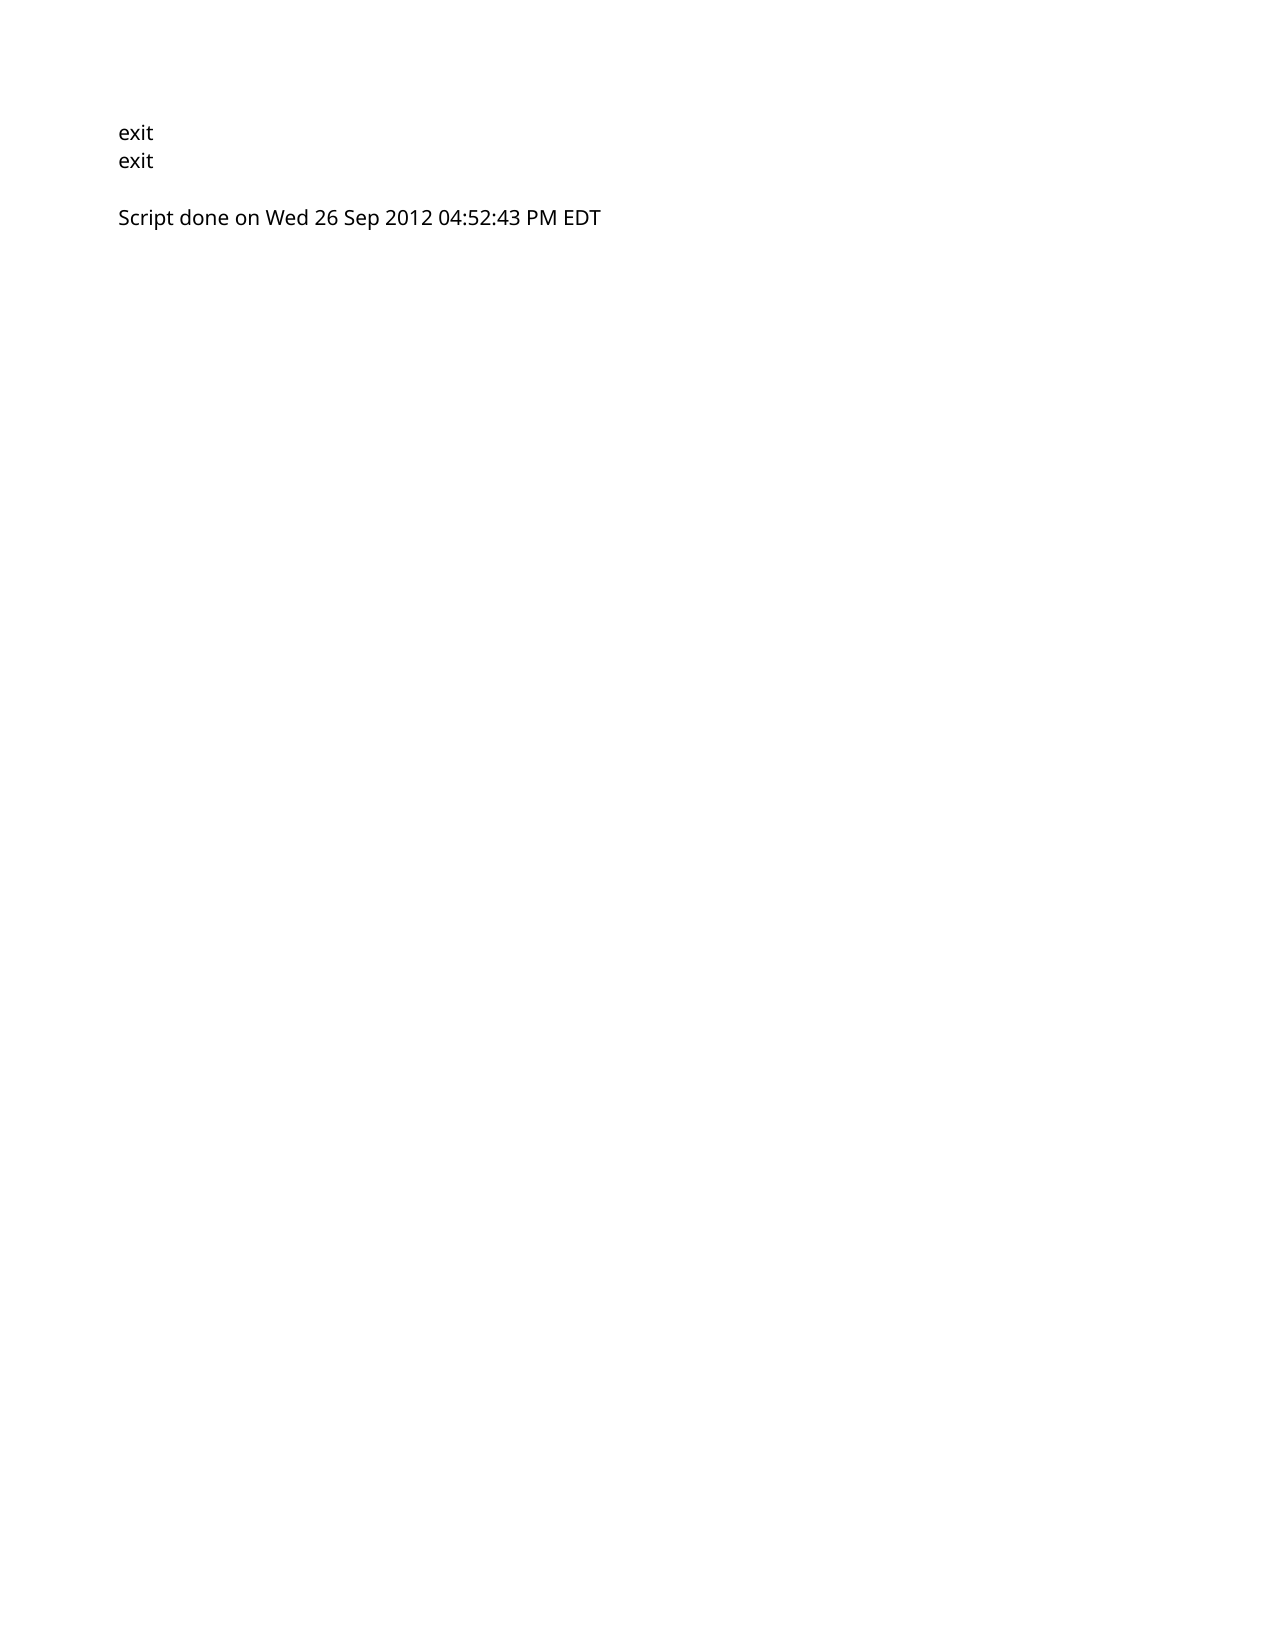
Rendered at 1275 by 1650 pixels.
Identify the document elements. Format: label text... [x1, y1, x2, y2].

text exit [118, 147, 1157, 175]
text Script done on Wed 26 Sep 2012 04:52:43 PM EDT [118, 175, 1157, 260]
text exit [118, 118, 1157, 147]
